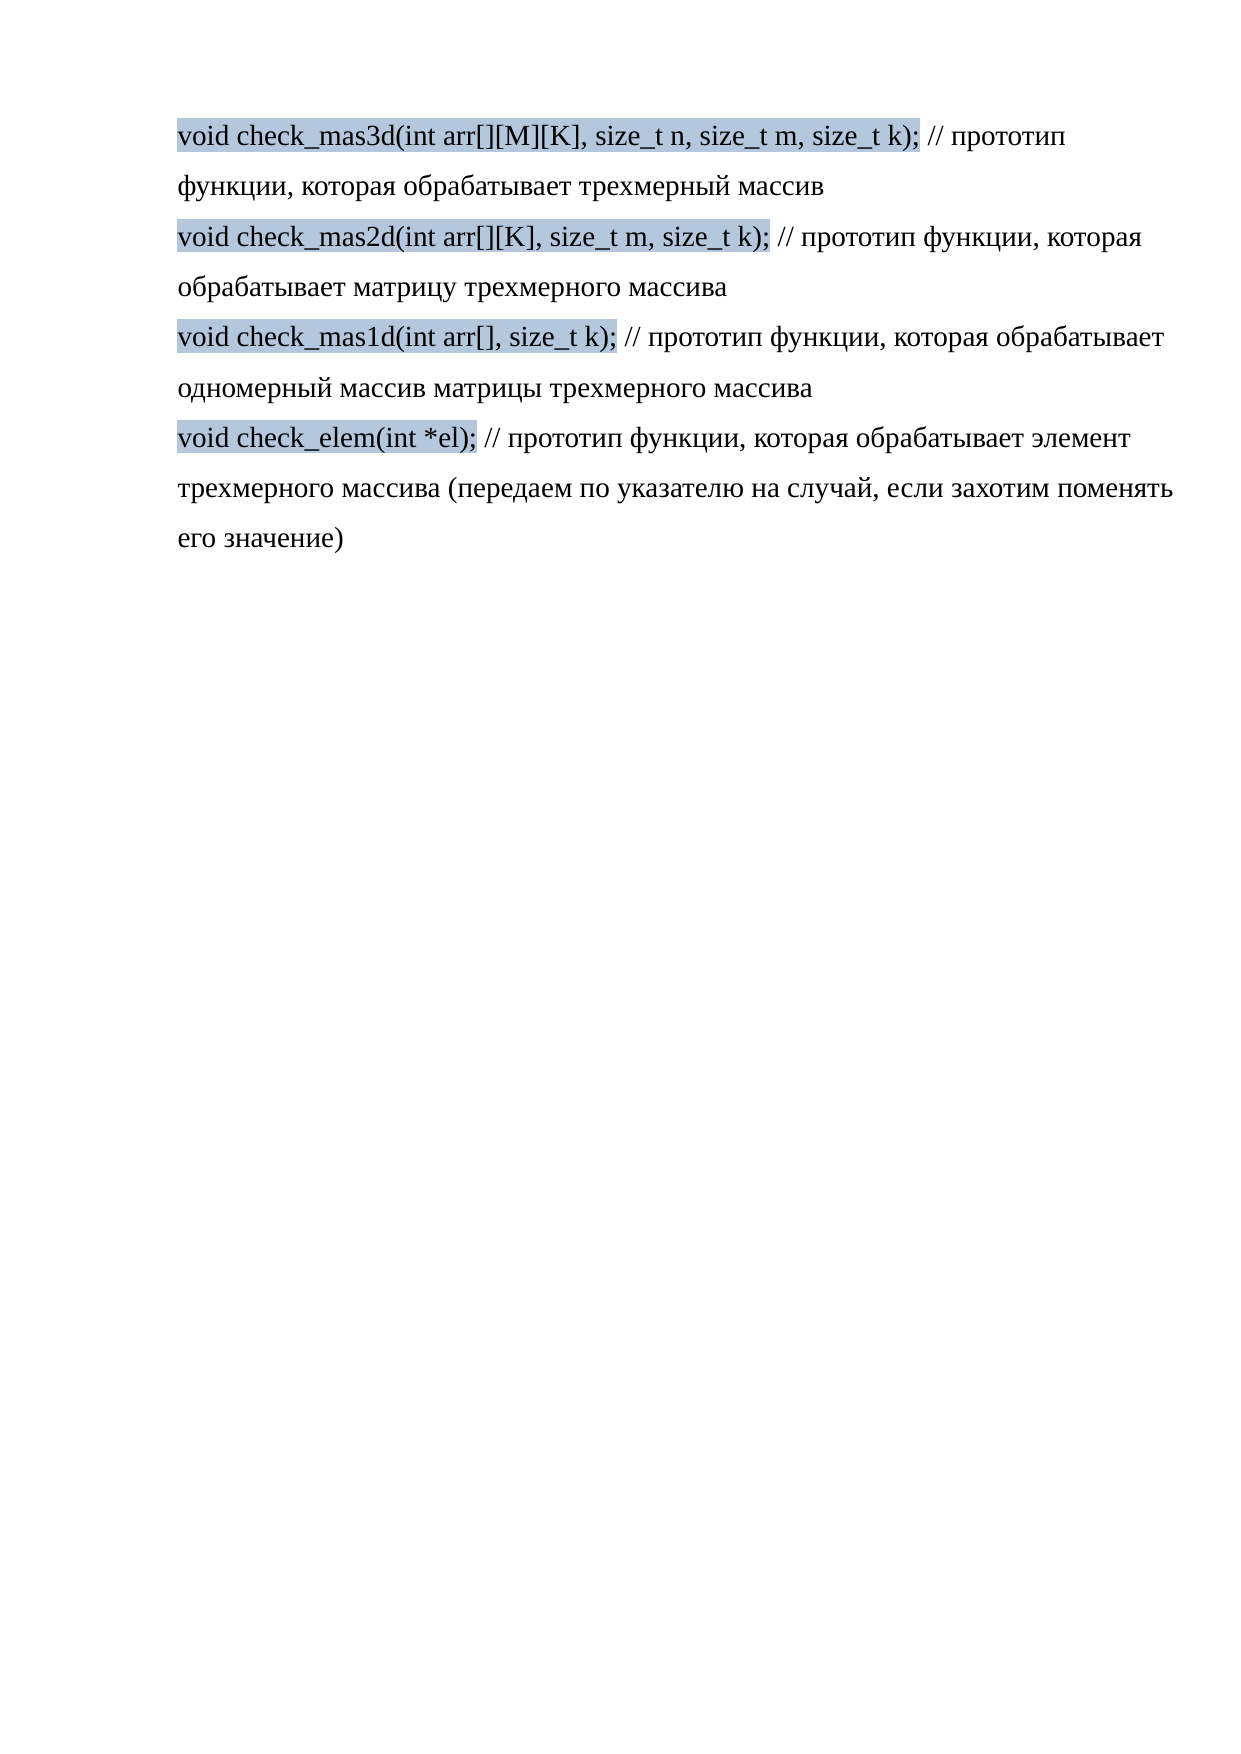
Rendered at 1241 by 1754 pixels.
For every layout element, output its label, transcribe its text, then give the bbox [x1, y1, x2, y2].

text void check_mas3d(int arr[][M][K], size_t n, size_t m, size_t k); // прототип функции, которая обрабатывает трехмерный массив [177, 118, 1181, 202]
text void check_mas2d(int arr[][K], size_t m, size_t k); // прототип функции, которая обрабатывает матрицу трехмерного массива [177, 219, 1181, 303]
text void check_elem(int *el); // прототип функции, которая обрабатывает элемент трехмерного массива (передаем по указателю на случай, если захотим поменять его значение) [177, 420, 1181, 554]
text void check_mas1d(int arr[], size_t k); // прототип функции, которая обрабатывает одномерный массив матрицы трехмерного массива [177, 319, 1181, 403]
